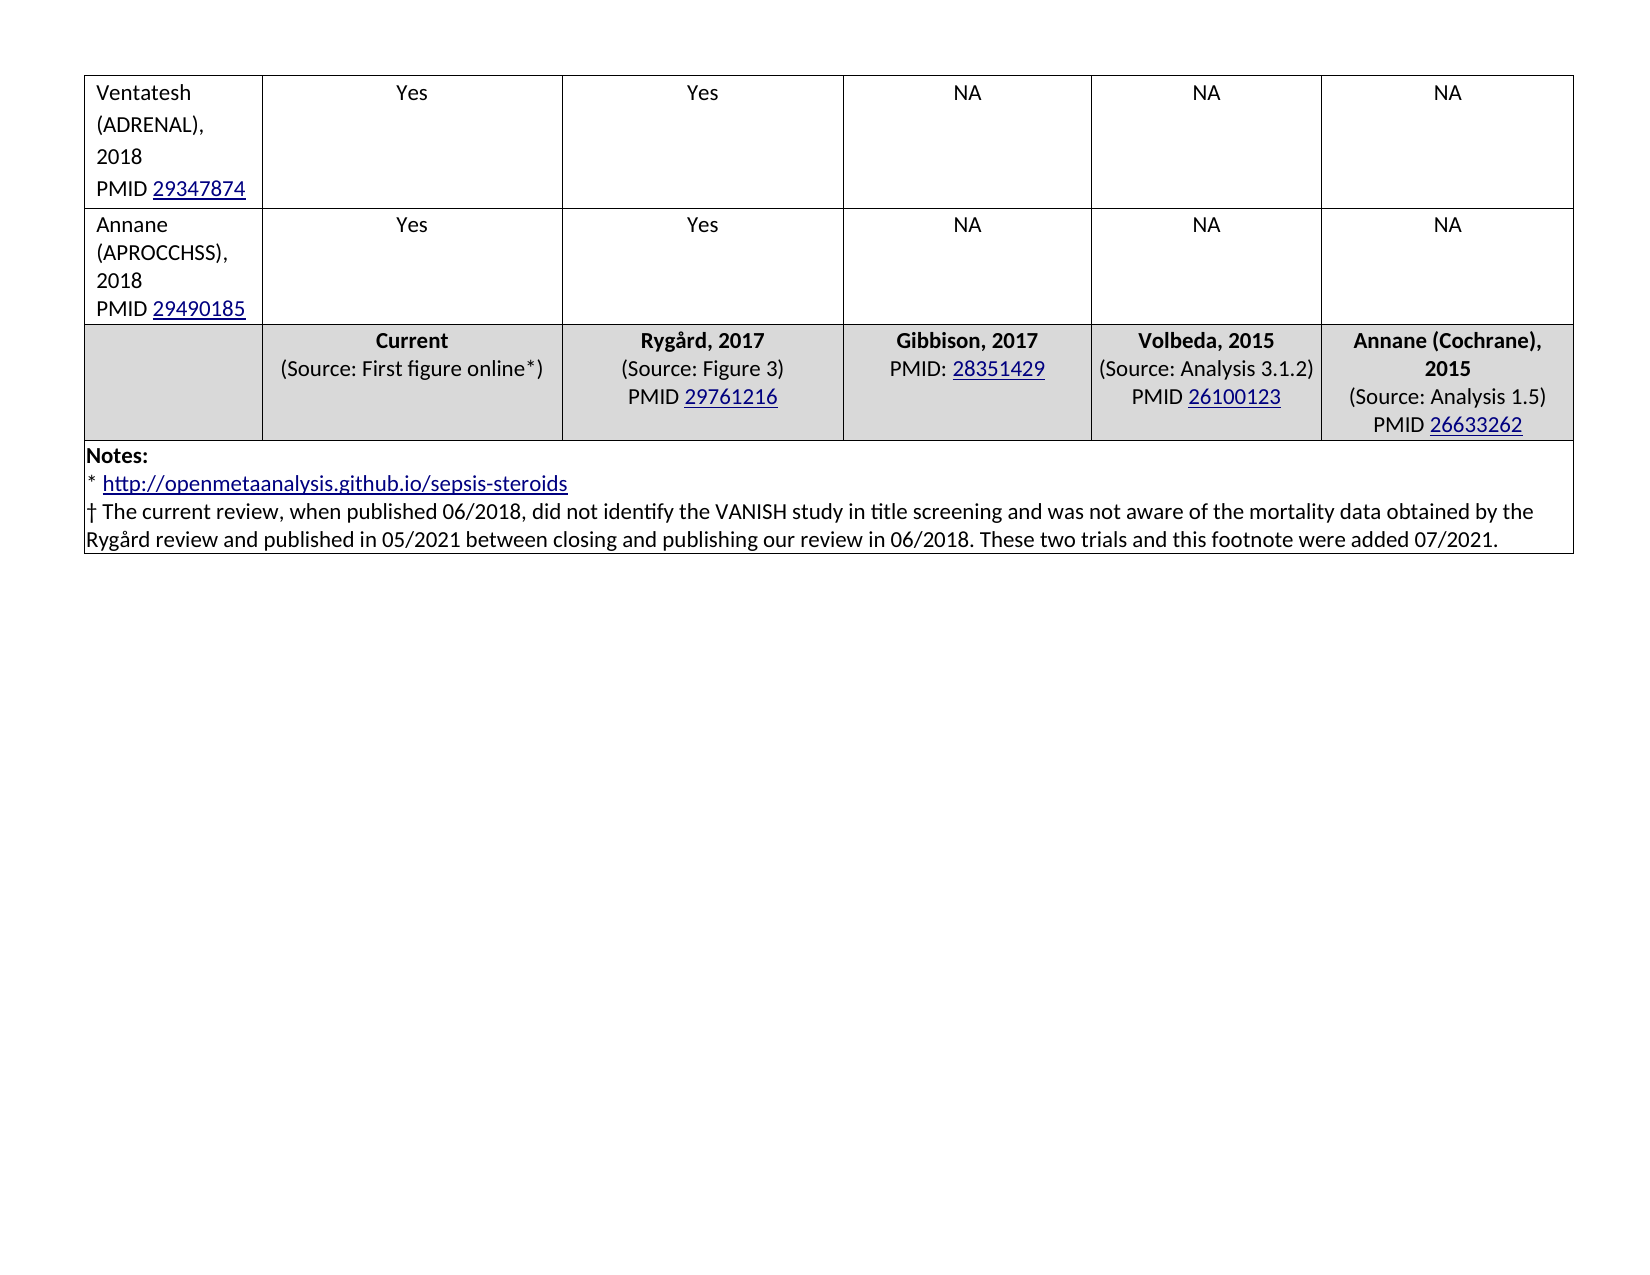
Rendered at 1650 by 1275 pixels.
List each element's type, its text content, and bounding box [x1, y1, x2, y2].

table_cell Yes [563, 209, 843, 324]
table_cell Ventatesh (ADRENAL), 2018 PMID 29347874 [85, 76, 262, 208]
table_cell Annane (APROCCHSS), 2018 PMID 29490185 [85, 209, 262, 324]
table_cell Rygård, 2017 (Source: Figure 3) PMID 29761216 [563, 325, 843, 440]
table_cell Yes [563, 76, 843, 208]
table_cell Yes [263, 76, 562, 208]
table_cell NA [1092, 209, 1321, 324]
table_cell Current (Source: First figure online*) [263, 325, 562, 440]
table_cell Gibbison, 2017 PMID: 28351429 [844, 325, 1091, 440]
table_cell NA [844, 76, 1091, 208]
table_cell NA [1092, 76, 1321, 208]
table_cell [85, 325, 262, 440]
table_cell Notes: * http://openmetaanalysis.github.io/sepsis-steroids † The current review, when published 06/2018, did not identify the VANISH study in title screening and was not aware of the mortality data obtained by the Rygård review and published in 05/2021 between closing and publishing our review in 06/2018. These two trials and this footnote were added 07/2021. [85, 441, 1573, 553]
table_cell Volbeda, 2015 (Source: Analysis 3.1.2) PMID 26100123 [1092, 325, 1321, 440]
table_cell NA [1322, 209, 1573, 324]
table_cell NA [844, 209, 1091, 324]
table_cell Yes [263, 209, 562, 324]
table_cell NA [1322, 76, 1573, 208]
table_cell Annane (Cochrane), 2015 (Source: Analysis 1.5) PMID 26633262 [1322, 325, 1573, 440]
